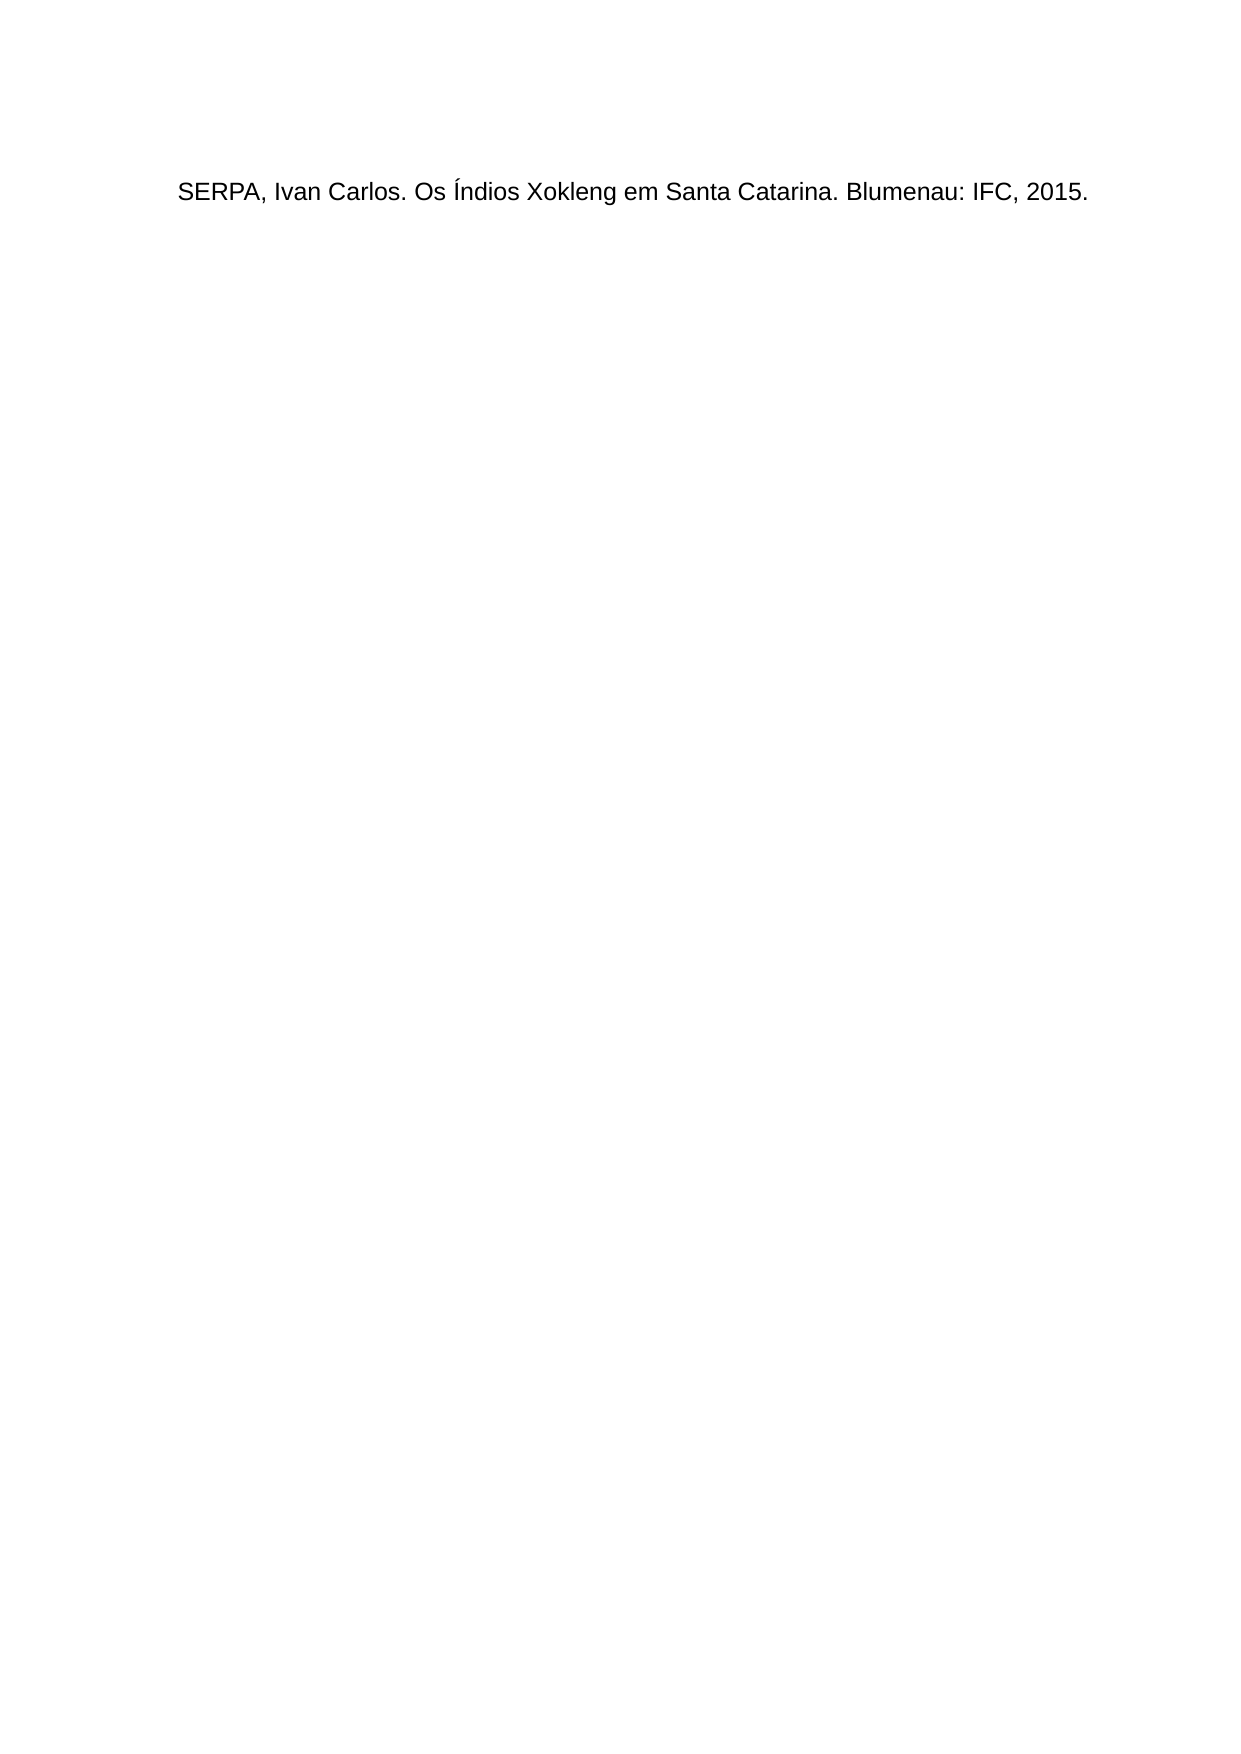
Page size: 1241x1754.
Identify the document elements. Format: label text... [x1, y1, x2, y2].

text SERPA, Ivan Carlos. Os Índios Xokleng em Santa Catarina. Blumenau: IFC, 2015. [177, 177, 1091, 206]
